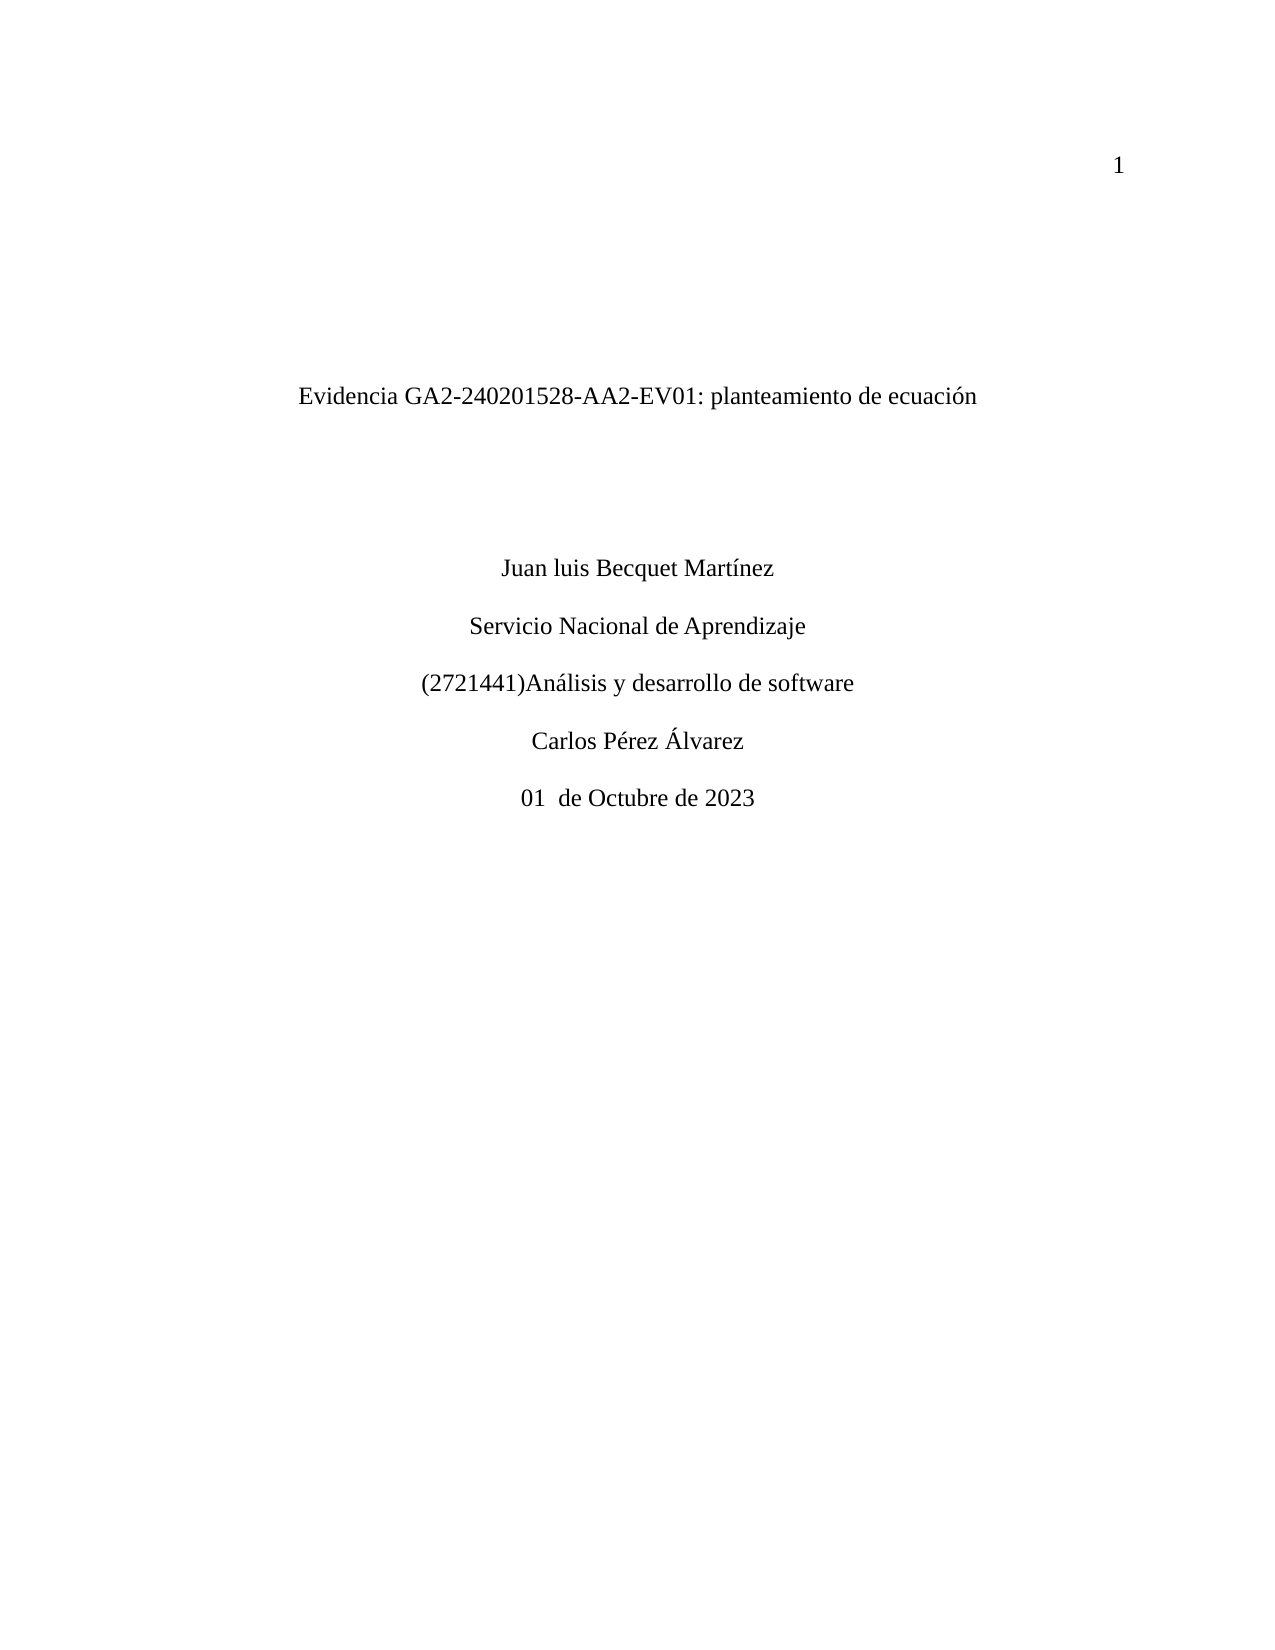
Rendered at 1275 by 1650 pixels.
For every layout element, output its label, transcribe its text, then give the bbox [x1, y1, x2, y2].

text (2721441)Análisis y desarrollo de software [150, 668, 1125, 697]
text Carlos Pérez Álvarez [150, 726, 1125, 754]
text 01 de Octubre de 2023 [150, 783, 1125, 812]
text Evidencia GA2-240201528-AA2-EV01: planteamiento de ecuación [150, 381, 1125, 409]
text Servicio Nacional de Aprendizaje [150, 611, 1125, 639]
text Juan luis Becquet Martínez [150, 553, 1125, 582]
